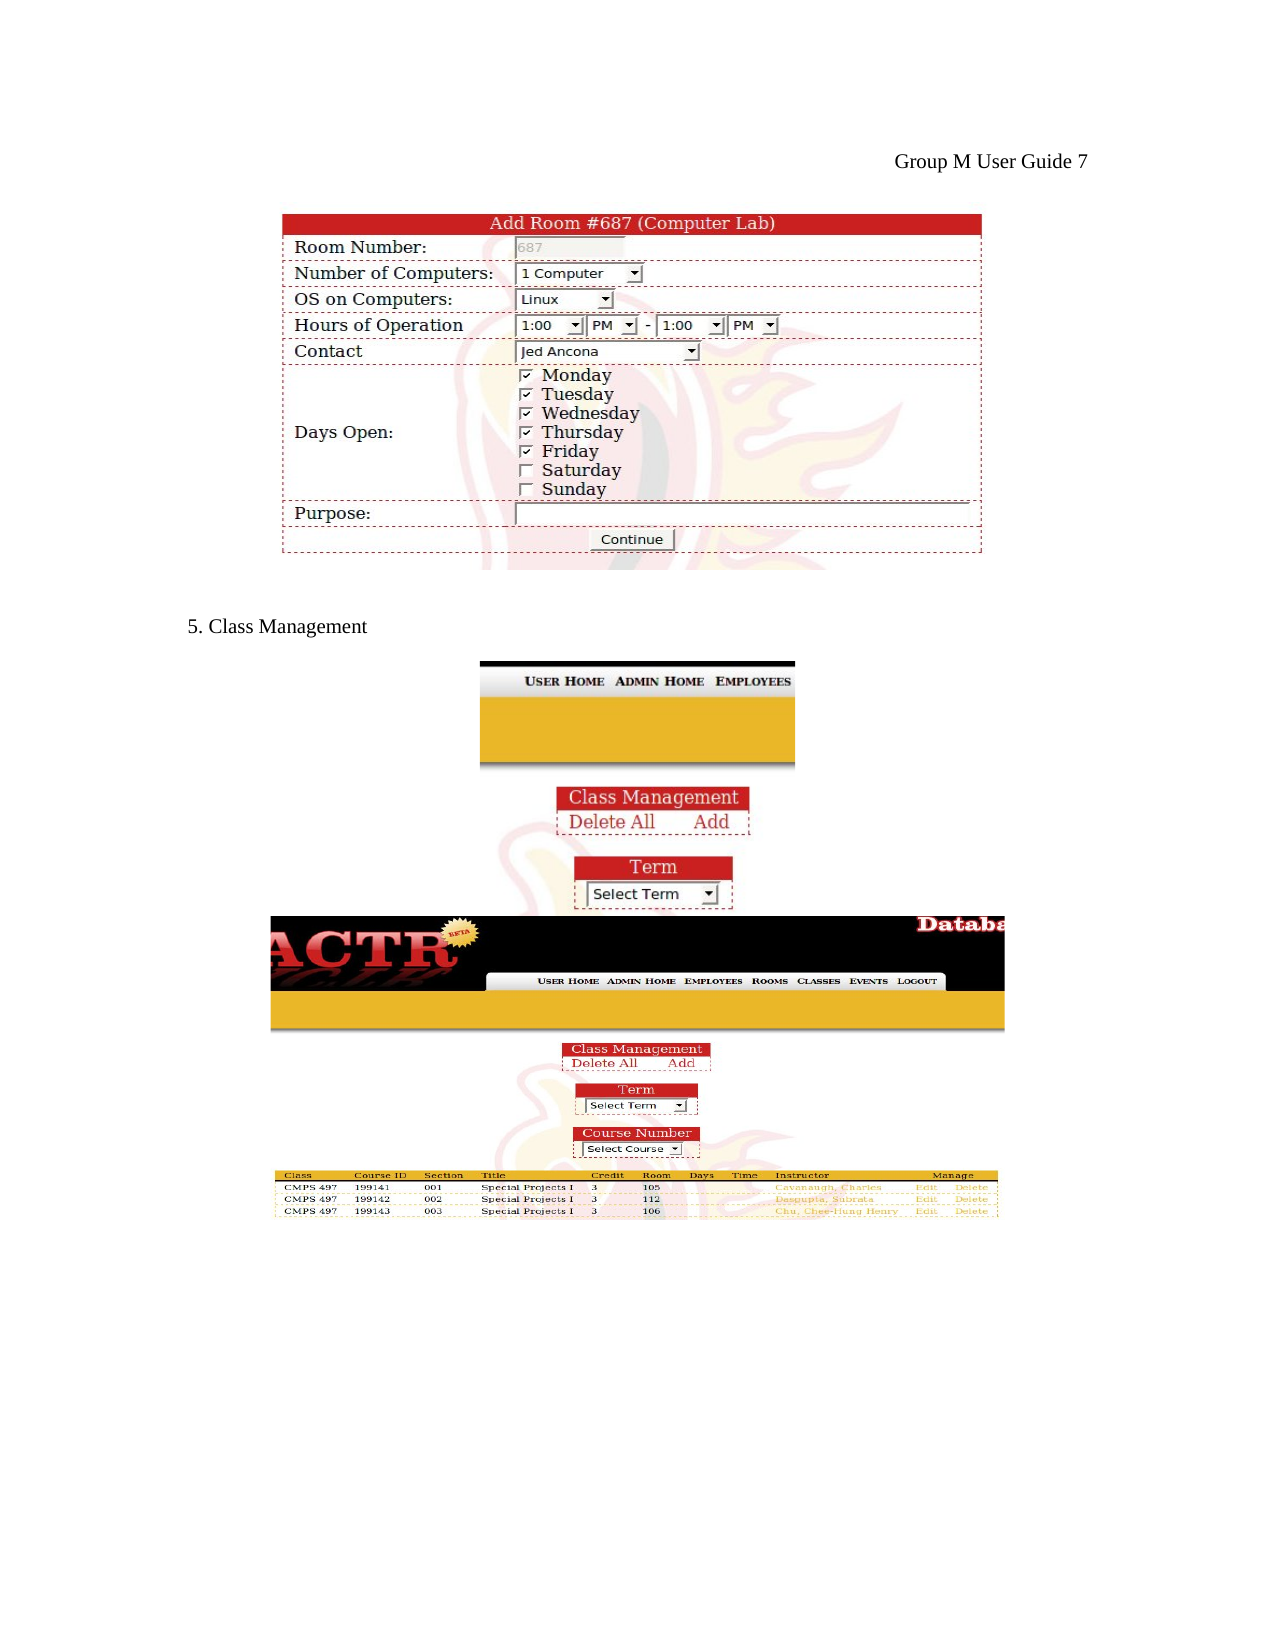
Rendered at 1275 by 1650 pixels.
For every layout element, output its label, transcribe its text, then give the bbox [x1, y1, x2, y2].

text 5. Class Management [187, 615, 1087, 638]
picture [263, 202, 1012, 570]
picture [270, 661, 1005, 1220]
